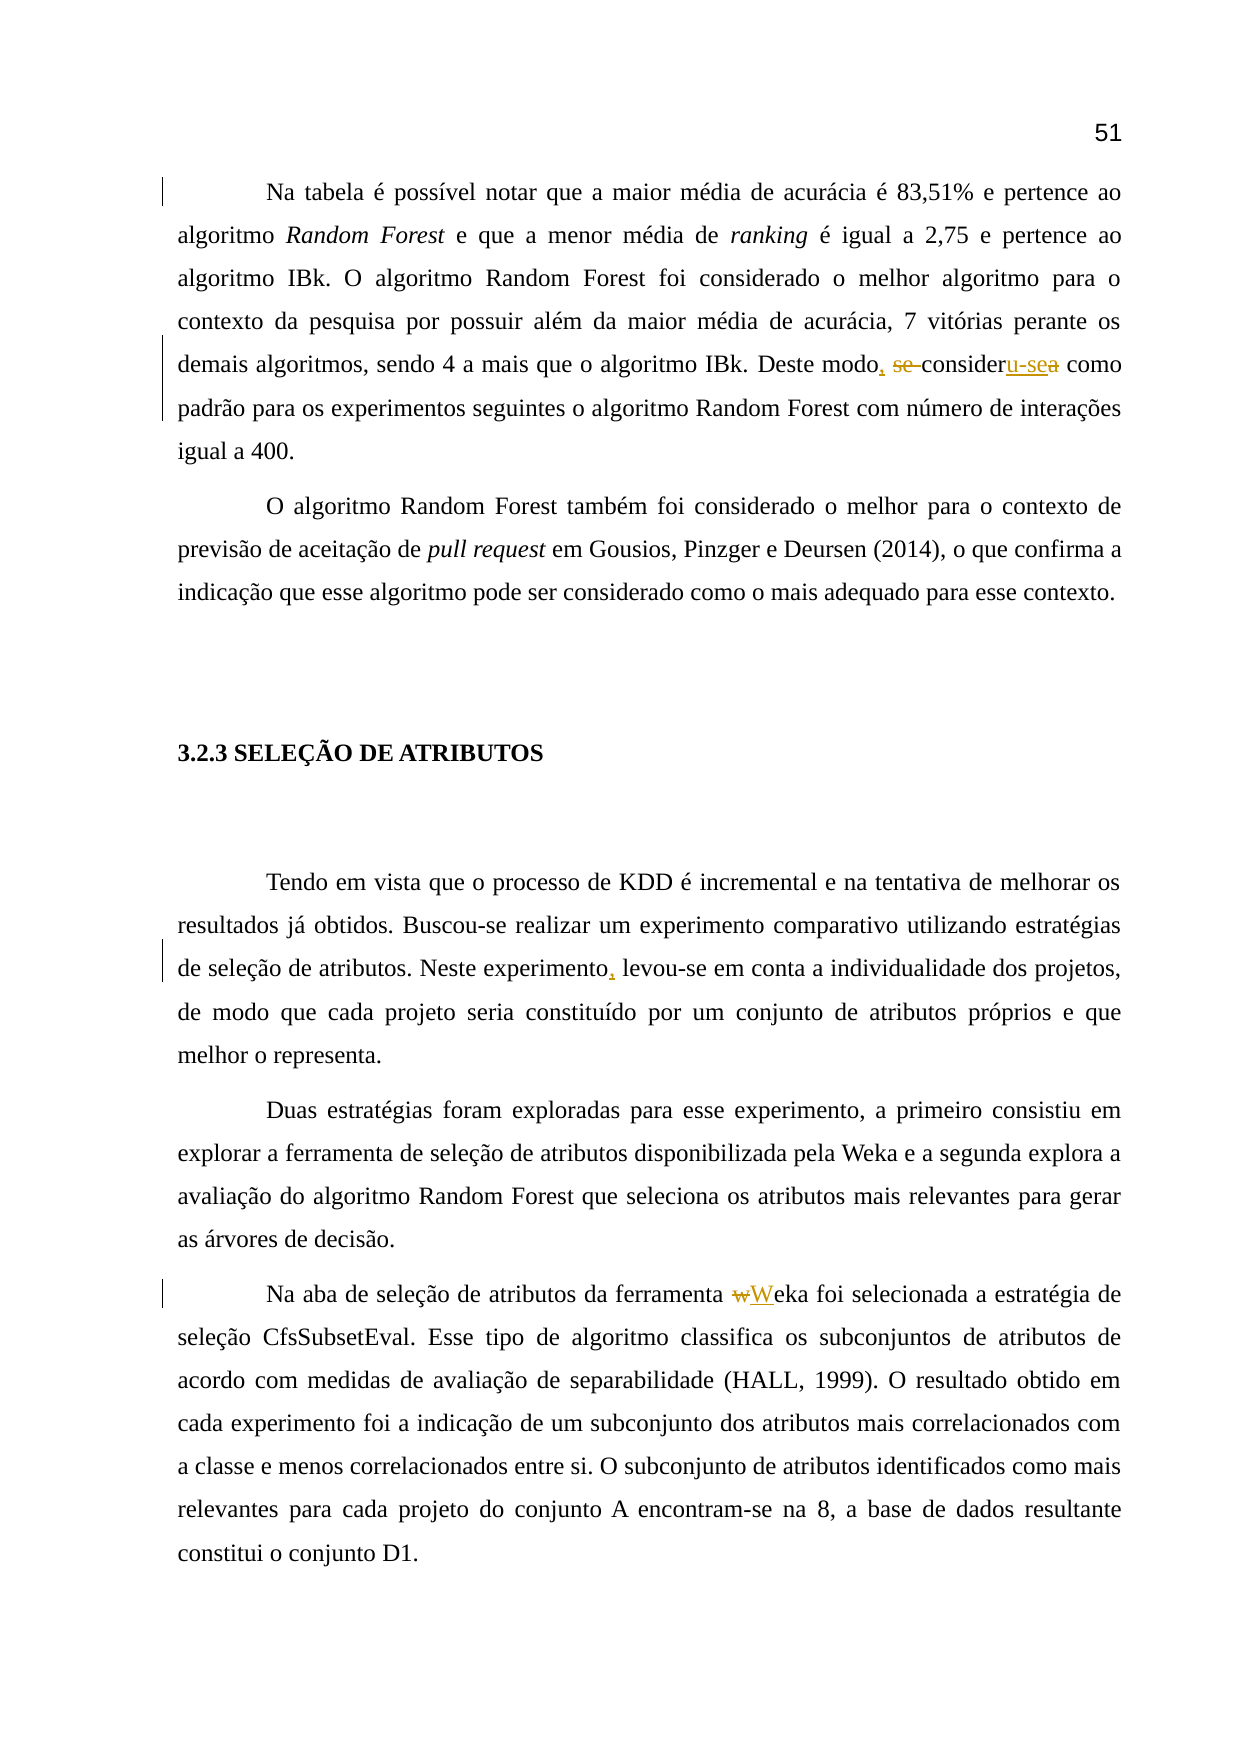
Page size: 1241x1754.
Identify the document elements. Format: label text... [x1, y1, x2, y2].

text Na tabela é possível notar que a maior média de acurácia é 83,51% e pertence ao algoritmo Random Forest e que a menor média de ranking é igual a 2,75 e pertence ao algoritmo IBk. O algoritmo Random Forest foi considerado o melhor algoritmo para o contexto da pesquisa por possuir além da maior média de acurácia, 7 vitórias perante os demais algoritmos, sendo 4 a mais que o algoritmo IBk. Deste modo, consideru-se como padrão para os experimentos seguintes o algoritmo Random Forest com número de interações igual a 400. [177, 177, 1122, 464]
text Duas estratégias foram exploradas para esse experimento, a primeiro consistiu em explorar a ferramenta de seleção de atributos disponibilizada pela Weka e a segunda explora a avaliação do algoritmo Random Forest que seleciona os atributos mais relevantes para gerar as árvores de decisão. [177, 1095, 1122, 1253]
text Na aba de seleção de atributos da ferramenta Weka foi selecionada a estratégia de seleção CfsSubsetEval. Esse tipo de algoritmo classifica os subconjuntos de atributos de acordo com medidas de avaliação de separabilidade (HALL, 1999). O resultado obtido em cada experimento foi a indicação de um subconjunto dos atributos mais correlacionados com a classe e menos correlacionados entre si. O subconjunto de atributos identificados como mais relevantes para cada projeto do conjunto A encontram-se na Tabela 8, a base de dados resultante constitui o conjunto D1. [177, 1279, 1122, 1566]
text 3.2.3 Seleção de atributos [177, 738, 1122, 767]
text Tendo em vista que o processo de KDD é incremental e na tentativa de melhorar os resultados já obtidos. Buscou-se realizar um experimento comparativo utilizando estratégias de seleção de atributos. Neste experimento, levou-se em conta a individualidade dos projetos, de modo que cada projeto seria constituído por um conjunto de atributos próprios e que melhor o representa. [177, 867, 1122, 1068]
text O algoritmo Random Forest também foi considerado o melhor para o contexto de previsão de aceitação de pull request em Gousios, Pinzger e Deursen (2014), o que confirma a indicação que esse algoritmo pode ser considerado como o mais adequado para esse contexto. [177, 491, 1122, 606]
